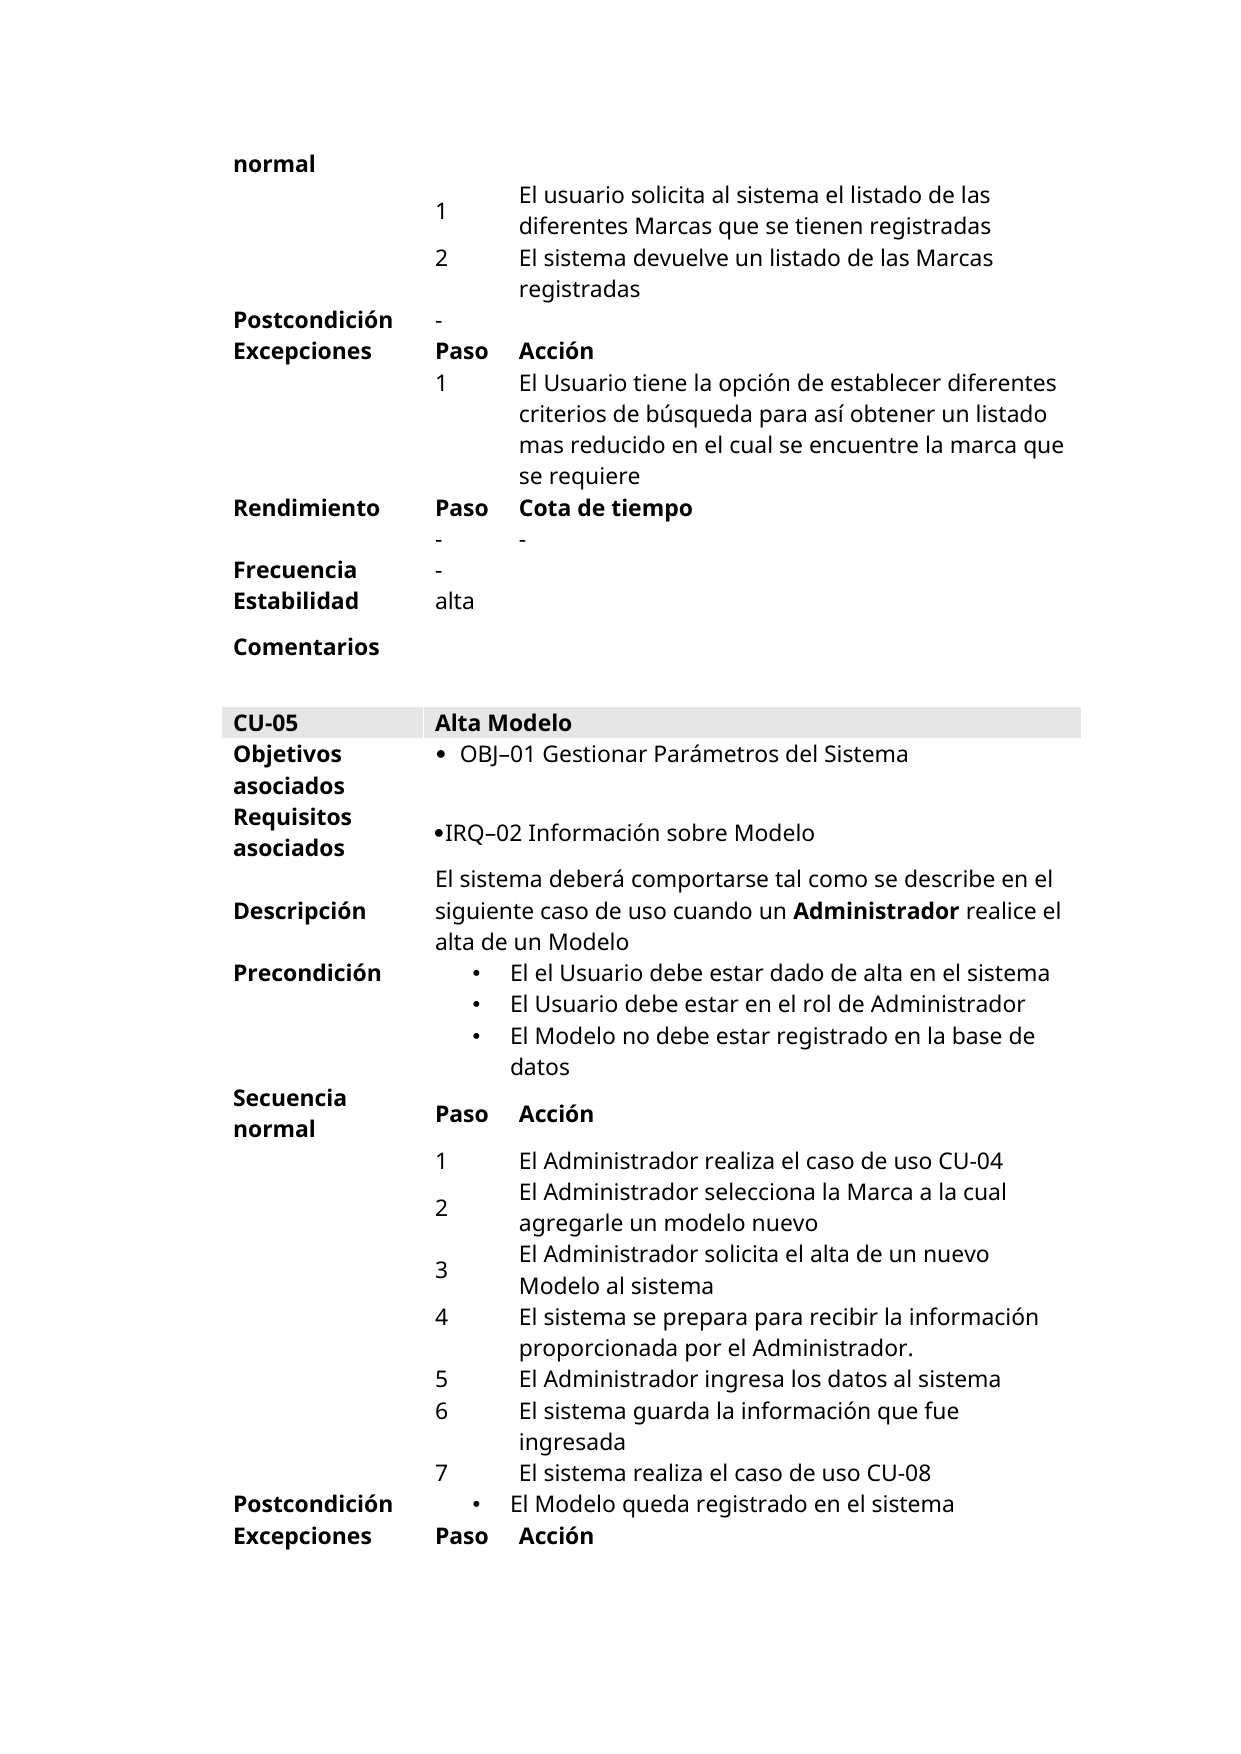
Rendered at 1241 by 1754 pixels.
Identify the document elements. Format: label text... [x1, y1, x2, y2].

table_cell [222, 1238, 423, 1488]
table_cell alta [424, 585, 1081, 616]
table_cell Excepciones [222, 335, 423, 366]
table_cell OBJ–01 Gestionar Parámetros del Sistema [424, 738, 1081, 801]
table_cell - [508, 523, 1081, 554]
table_cell Objetivos asociados [222, 738, 423, 801]
table_cell IRQ–02 Información sobre Modelo [424, 801, 1081, 863]
table_cell [424, 148, 507, 179]
table_cell 3 [424, 1238, 507, 1301]
table_cell 4 [424, 1301, 507, 1363]
table_cell 6 [424, 1395, 507, 1457]
table_cell normal [222, 148, 423, 179]
table_cell [508, 148, 1081, 179]
table_cell 7 [424, 1457, 507, 1488]
table_cell Descripción [222, 863, 423, 957]
table_header Alta Modelo [424, 707, 1081, 738]
table_cell [222, 366, 423, 491]
table_cell El Usuario tiene la opción de establecer diferentes criterios de búsqueda para así obtener un listado mas reducido en el cual se encuentre la marca que se requiere [508, 366, 1081, 491]
table_cell Postcondición [222, 1488, 423, 1519]
table_cell El Administrador selecciona la Marca a la cual agregarle un modelo nuevo [508, 1176, 1081, 1238]
table_cell Acción [508, 1520, 1081, 1551]
table_cell 2 [424, 241, 507, 304]
table_cell El sistema se prepara para recibir la información proporcionada por el Administrador. [508, 1301, 1081, 1363]
table_cell Requisitos asociados [222, 801, 423, 863]
table_cell Acción [508, 1082, 1081, 1144]
table_cell El Administrador realiza el caso de uso CU-04 [508, 1145, 1081, 1176]
table_cell [222, 179, 423, 304]
table_cell Paso [424, 335, 507, 366]
table_cell Paso [424, 1520, 507, 1551]
table_cell El sistema deberá comportarse tal como se describe en el siguiente caso de uso cuando un Administrador realice el alta de un Modelo [424, 863, 1081, 957]
table_cell Cota de tiempo [508, 491, 1081, 523]
table_cell Frecuencia [222, 554, 423, 585]
table_cell Secuencia normal [222, 1082, 423, 1144]
table_cell [222, 523, 423, 554]
table_cell Acción [508, 335, 1081, 366]
table_cell El sistema devuelve un listado de las Marcas registradas [508, 241, 1081, 304]
table_cell El el Usuario debe estar dado de alta en el sistema El Usuario debe estar en el rol de Administrador El Modelo no debe estar registrado en la base de datos [424, 957, 1081, 1082]
table_cell Estabilidad [222, 585, 423, 616]
table_cell 2 [424, 1176, 507, 1238]
table_cell El usuario solicita al sistema el listado de las diferentes Marcas que se tienen registradas [508, 179, 1081, 241]
table_cell Paso [424, 491, 507, 523]
table_cell [222, 1145, 423, 1176]
table_cell [424, 616, 1081, 676]
table_cell 5 [424, 1363, 507, 1394]
table_cell Postcondición [222, 304, 423, 335]
table_cell El sistema guarda la información que fue ingresada [508, 1395, 1081, 1457]
table_cell El Administrador ingresa los datos al sistema [508, 1363, 1081, 1394]
table_cell 1 [424, 1145, 507, 1176]
table_cell - [424, 554, 1081, 585]
table_cell - [424, 523, 507, 554]
table_cell Precondición [222, 957, 423, 1082]
table_cell 1 [424, 366, 507, 491]
table_cell Rendimiento [222, 491, 423, 523]
table_cell El Administrador solicita el alta de un nuevo Modelo al sistema [508, 1238, 1081, 1301]
table_cell Excepciones [222, 1520, 423, 1551]
table_cell El Modelo queda registrado en el sistema [424, 1488, 1081, 1519]
table_cell Comentarios [222, 616, 423, 676]
table_cell Paso [424, 1082, 507, 1144]
table_cell [222, 1176, 423, 1238]
table_cell El sistema realiza el caso de uso CU-08 [508, 1457, 1081, 1488]
table_cell 1 [424, 179, 507, 241]
table_header CU-05 [222, 707, 423, 738]
table_cell - [424, 304, 1081, 335]
